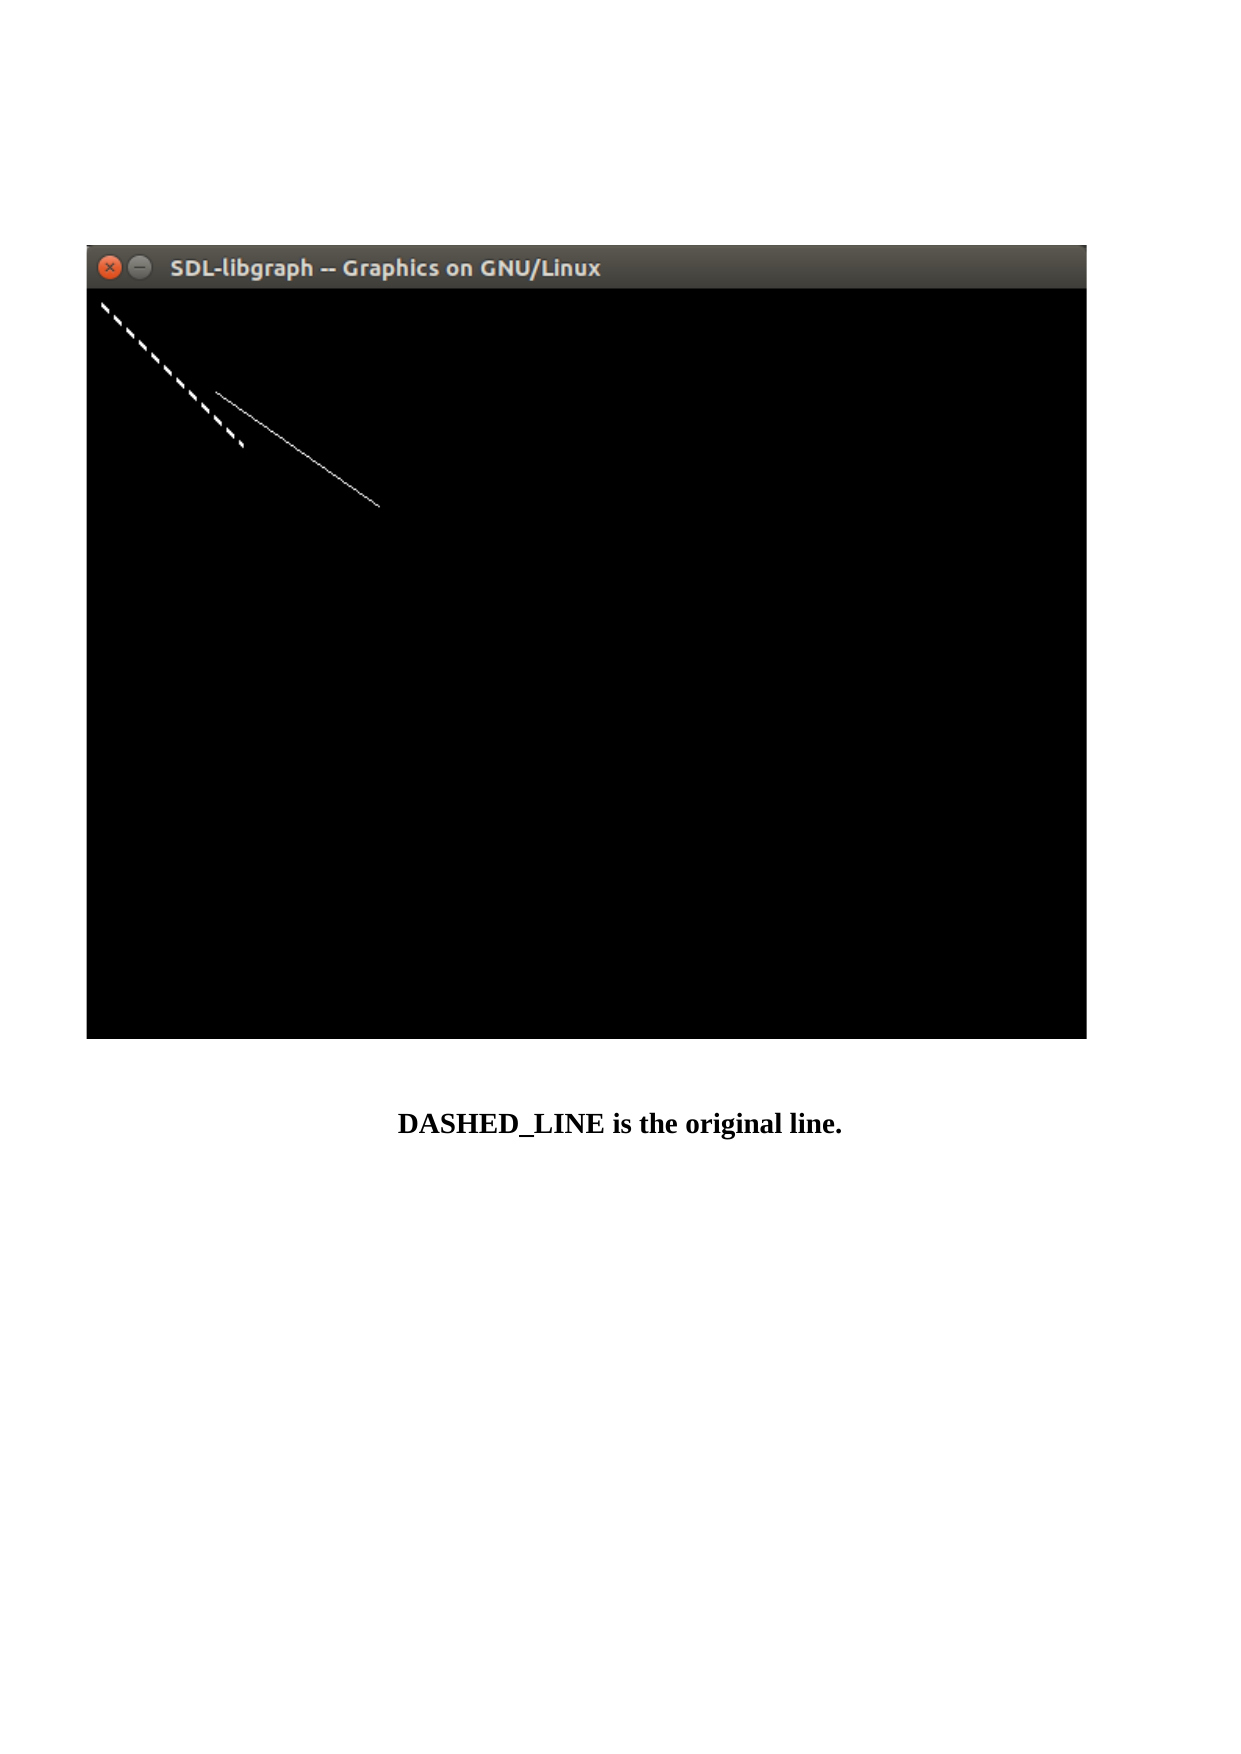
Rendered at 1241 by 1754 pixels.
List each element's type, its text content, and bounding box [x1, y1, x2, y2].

text DASHED_LINE is the original line. [118, 1106, 1122, 1139]
picture [86, 245, 1087, 1039]
